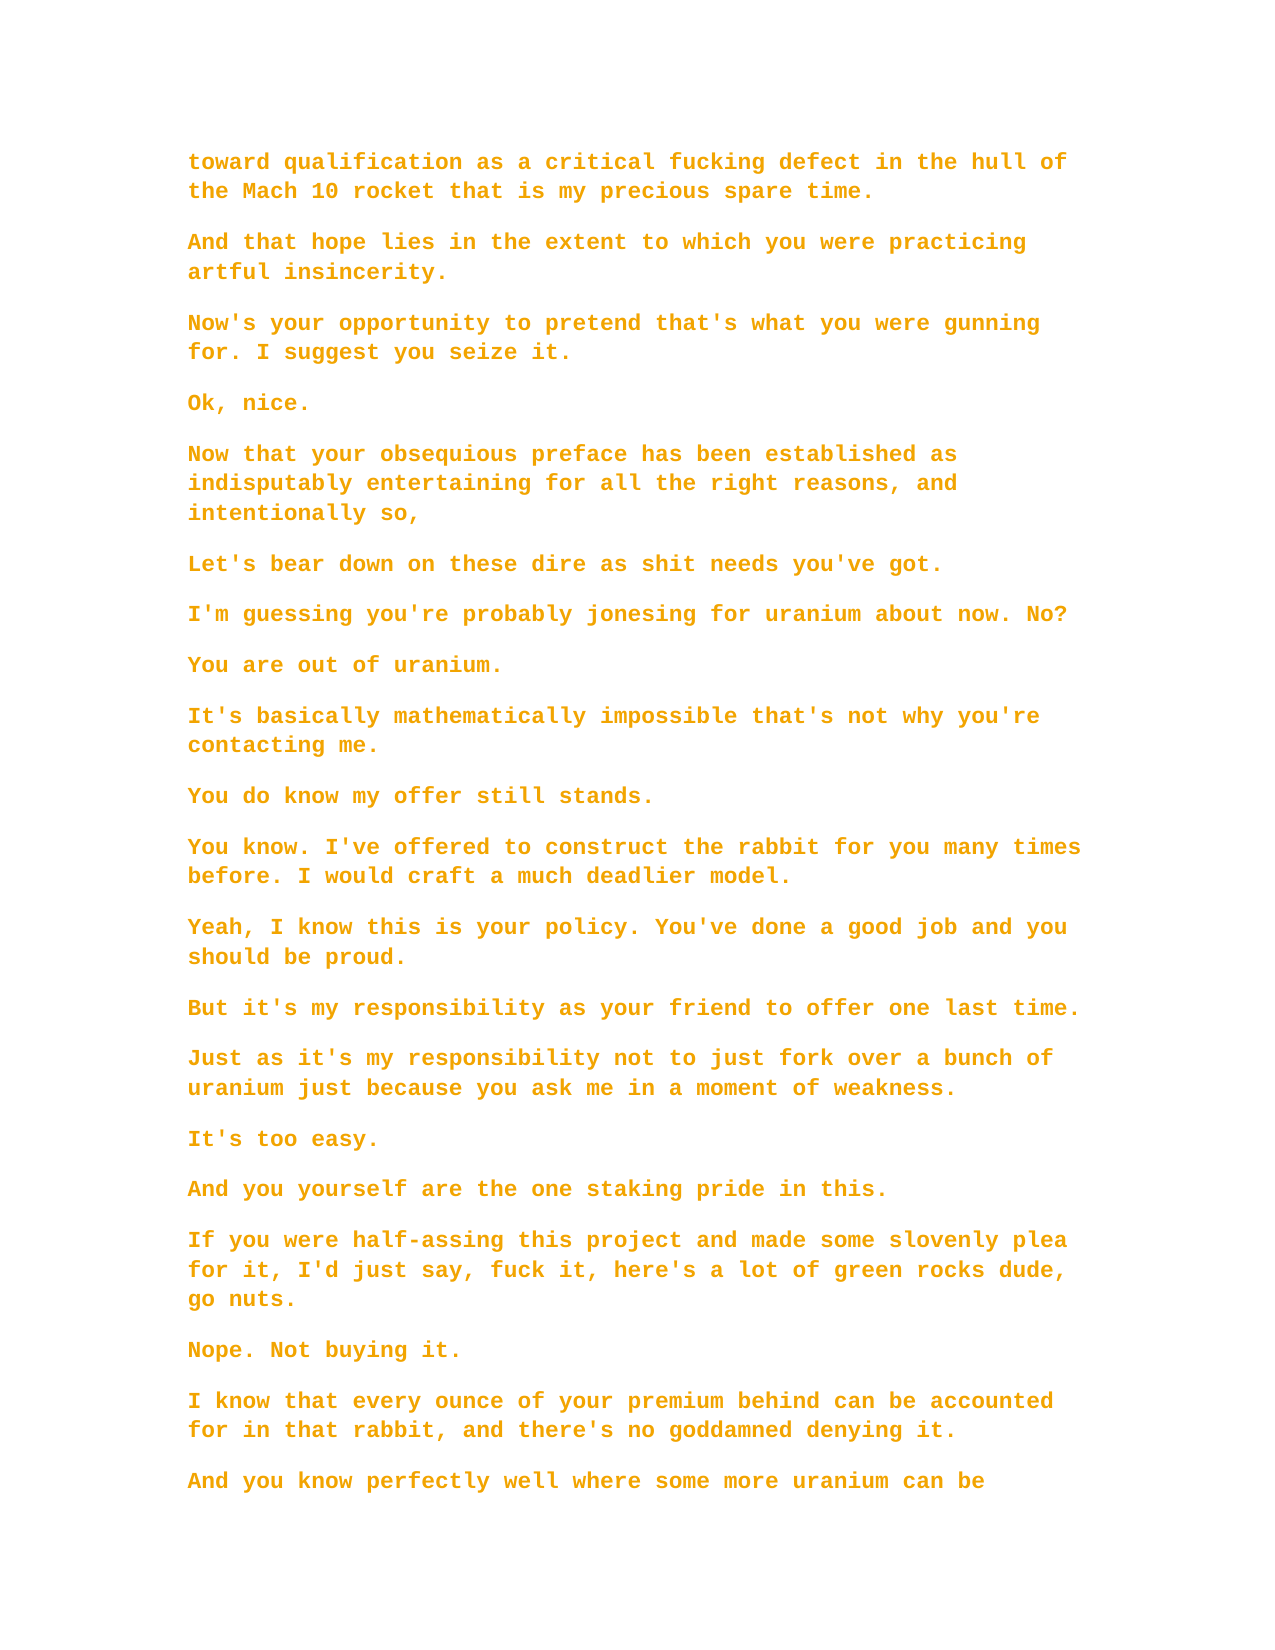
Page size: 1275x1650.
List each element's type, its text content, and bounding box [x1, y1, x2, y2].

text I'm guessing you're probably jonesing for uranium about now. No? [187, 603, 1087, 629]
text You do know my offer still stands. [187, 784, 1087, 810]
text Now's your opportunity to pretend that's what you were gunning for. I suggest you seize it. [187, 311, 1087, 367]
text It's too easy. [187, 1127, 1087, 1153]
text Now that your obsequious preface has been established as indisputably entertaining for all the right reasons, and intentionally so, [187, 442, 1087, 527]
text You are out of uranium. [187, 653, 1087, 679]
text And you yourself are the one staking pride in this. [187, 1177, 1087, 1203]
text It's basically mathematically impossible that's not why you're contacting me. [187, 704, 1087, 760]
text And that hope lies in the extent to which you were practicing artful insincerity. [187, 230, 1087, 286]
text Ok, nice. [187, 391, 1087, 417]
text Nope. Not buying it. [187, 1338, 1087, 1364]
text Let's bear down on these dire as shit needs you've got. [187, 552, 1087, 578]
text Yeah, I know this is your policy. You've done a good job and you should be proud. [187, 915, 1087, 971]
text And you know perfectly well where some more uranium can be [187, 1469, 1087, 1495]
text You know. I've offered to construct the rabbit for you many times before. I would craft a much deadlier model. [187, 835, 1087, 891]
text If you were half-assing this project and made some slovenly plea for it, I'd just say, fuck it, here's a lot of green rocks dude, go nuts. [187, 1228, 1087, 1314]
text toward qualification as a critical fucking defect in the hull of the Mach 10 rocket that is my precious spare time. [187, 150, 1087, 206]
text But it's my responsibility as your friend to offer one last time. [187, 996, 1087, 1022]
text Just as it's my responsibility not to just fork over a bunch of uranium just because you ask me in a moment of weakness. [187, 1046, 1087, 1102]
text I know that every ounce of your premium behind can be accounted for in that rabbit, and there's no goddamned denying it. [187, 1389, 1087, 1445]
